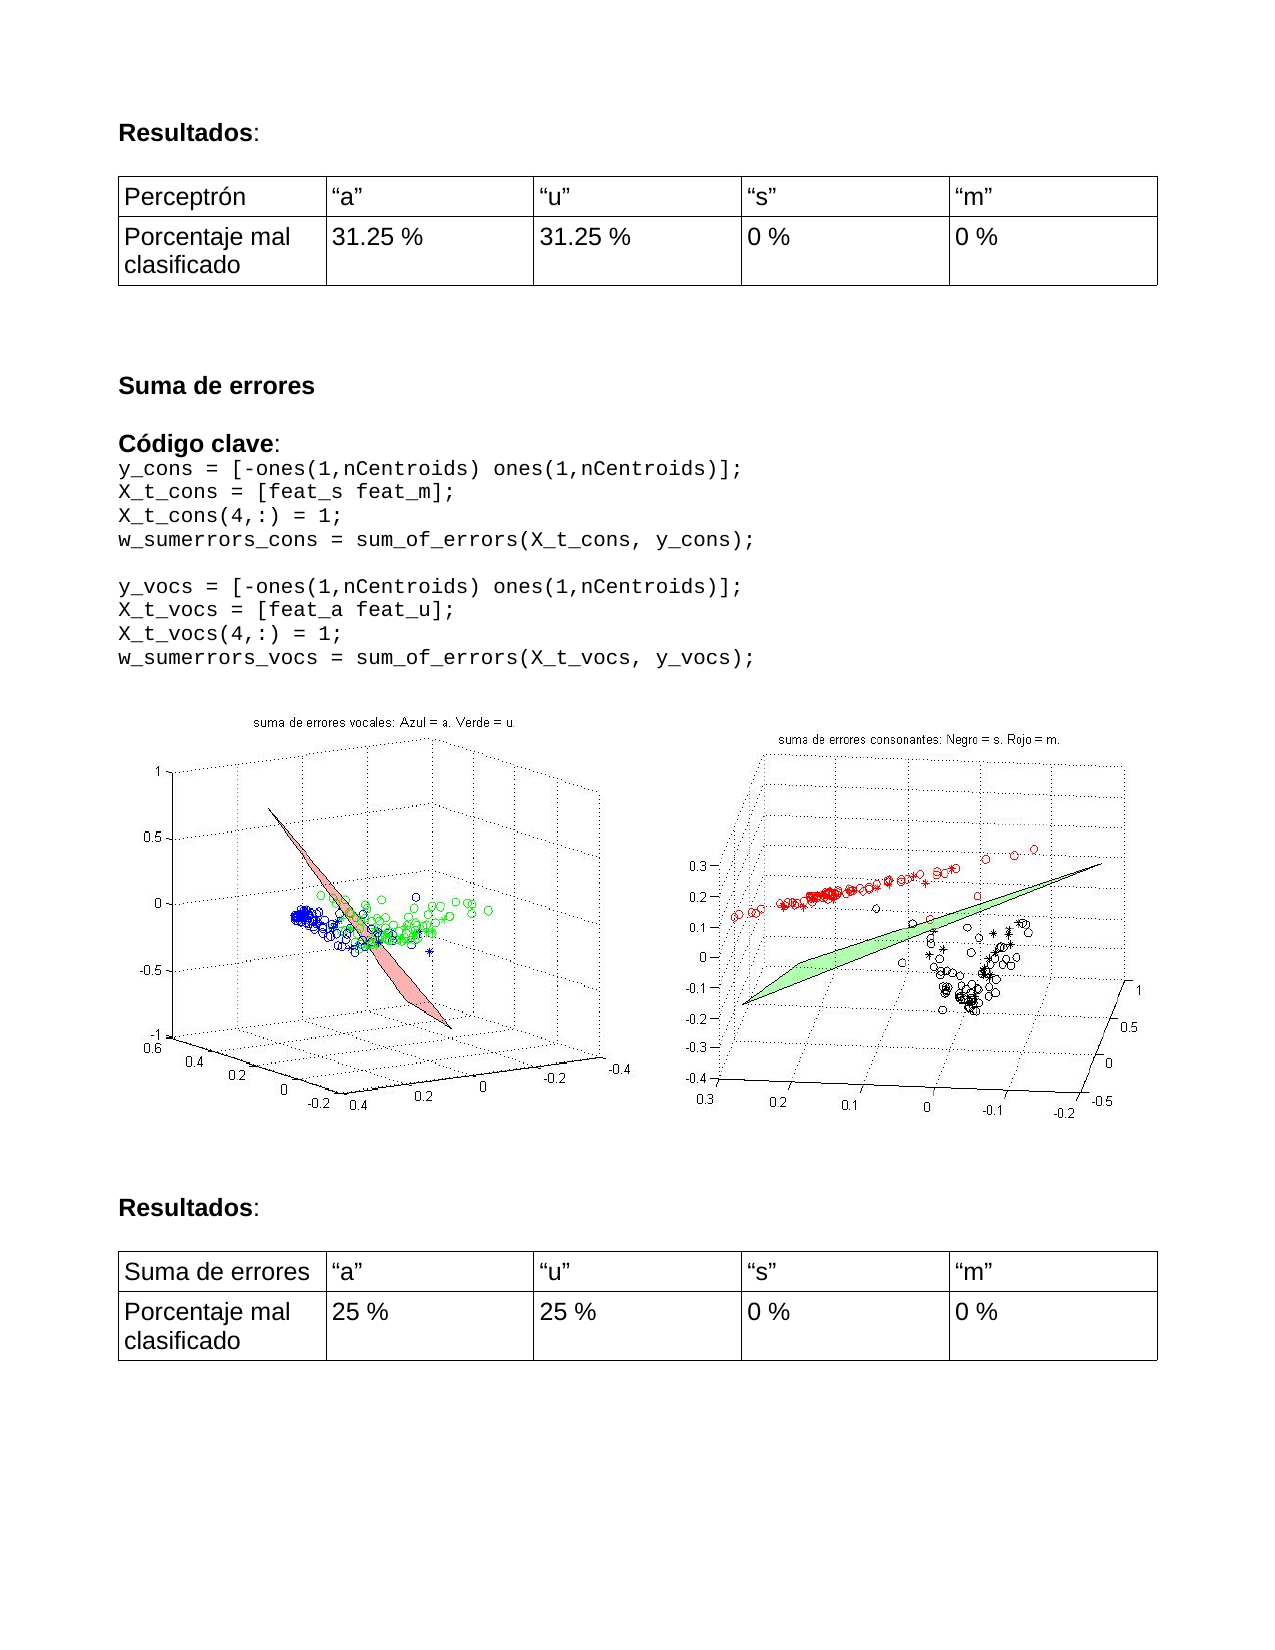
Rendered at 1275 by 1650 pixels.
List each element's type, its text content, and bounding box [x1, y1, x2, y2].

table_cell Porcentaje mal clasificado [119, 217, 326, 285]
table_header “m” [950, 1252, 1157, 1291]
table_cell 31.25 % [534, 217, 741, 285]
table_header “a” [327, 1252, 533, 1291]
table_cell 25 % [534, 1292, 741, 1360]
picture [100, 704, 1174, 1141]
table_cell 0 % [742, 217, 949, 285]
text y_cons = [-ones(1,nCentroids) ones(1,nCentroids)]; [118, 458, 1157, 481]
text Código clave: [118, 429, 1157, 458]
table_header Perceptrón [119, 177, 326, 216]
table_cell 0 % [950, 217, 1157, 285]
text X_t_cons(4,:) = 1; [118, 505, 1157, 528]
text Resultados: [118, 118, 1157, 147]
text w_sumerrors_cons = sum_of_errors(X_t_cons, y_cons); [118, 528, 1157, 552]
table_header “a” [327, 177, 533, 216]
table_header “u” [534, 177, 741, 216]
text X_t_vocs(4,:) = 1; [118, 623, 1157, 647]
table_header Suma de errores [119, 1252, 326, 1291]
table_cell 25 % [327, 1292, 533, 1360]
table_header “s” [742, 1252, 949, 1291]
table_header “m” [950, 177, 1157, 216]
table_cell 0 % [950, 1292, 1157, 1360]
text y_vocs = [-ones(1,nCentroids) ones(1,nCentroids)]; [118, 576, 1157, 599]
text X_t_cons = [feat_s feat_m]; [118, 481, 1157, 505]
text Suma de errores [118, 371, 1157, 400]
table_cell 31.25 % [327, 217, 533, 285]
text Resultados: [118, 1193, 1157, 1222]
text X_t_vocs = [feat_a feat_u]; [118, 599, 1157, 623]
table_header “s” [742, 177, 949, 216]
table_cell Porcentaje mal clasificado [119, 1292, 326, 1360]
table_cell 0 % [742, 1292, 949, 1360]
text w_sumerrors_vocs = sum_of_errors(X_t_vocs, y_vocs); [118, 647, 1157, 670]
table_header “u” [534, 1252, 741, 1291]
